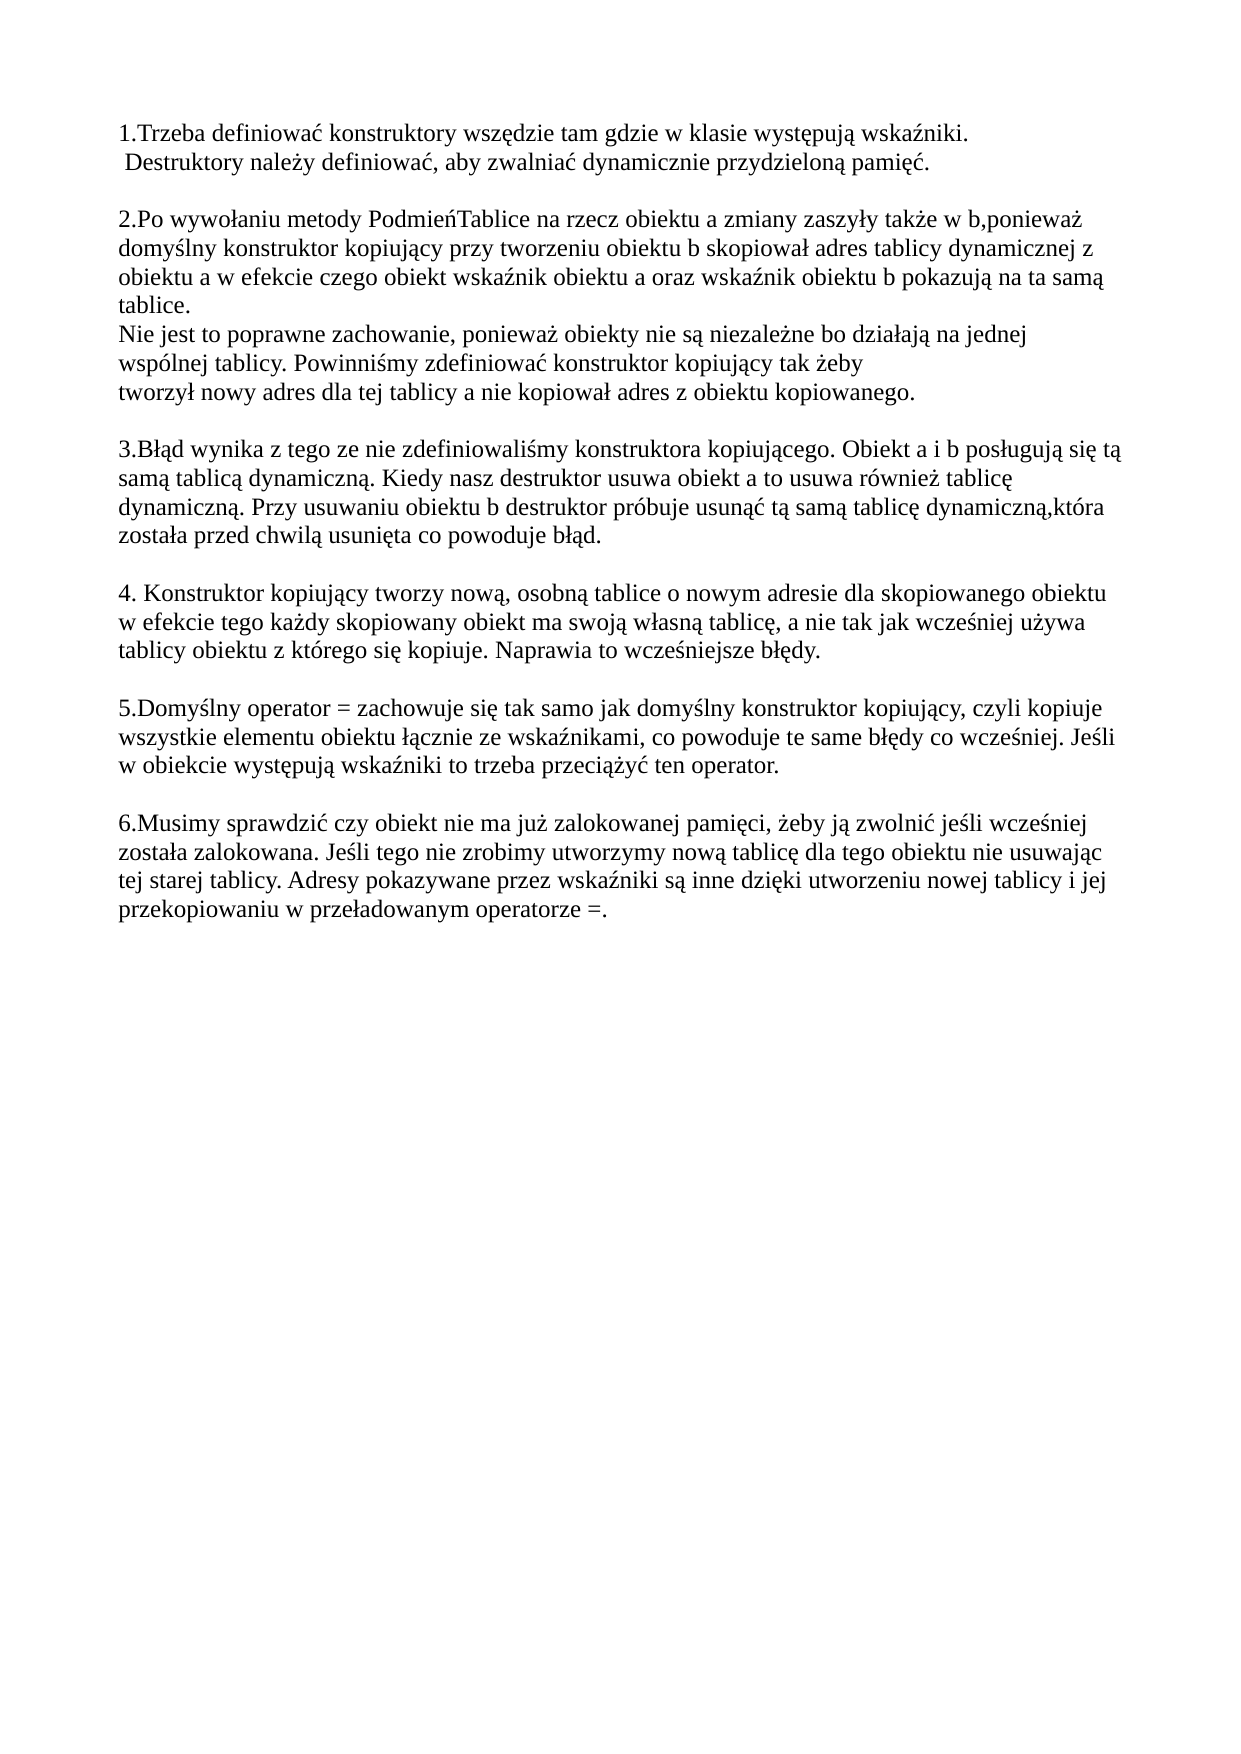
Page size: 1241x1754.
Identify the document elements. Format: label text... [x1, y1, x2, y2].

text 5.Domyślny operator = zachowuje się tak samo jak domyślny konstruktor kopiujący, czyli kopiuje wszystkie elementu obiektu łącznie ze wskaźnikami, co powoduje te same błędy co wcześniej. Jeśli w obiekcie występują wskaźniki to trzeba przeciążyć ten operator. [118, 693, 1122, 779]
text tworzył nowy adres dla tej tablicy a nie kopiował adres z obiektu kopiowanego. [118, 377, 1122, 406]
text Destruktory należy definiować, aby zwalniać dynamicznie przydzieloną pamięć. [118, 147, 1122, 176]
text 3.Błąd wynika z tego ze nie zdefiniowaliśmy konstruktora kopiującego. Obiekt a i b posługują się tą samą tablicą dynamiczną. Kiedy nasz destruktor usuwa obiekt a to usuwa również tablicę dynamiczną. Przy usuwaniu obiektu b destruktor próbuje usunąć tą samą tablicę dynamiczną,która została przed chwilą usunięta co powoduje błąd. [118, 434, 1122, 549]
text 2.Po wywołaniu metody PodmieńTablice na rzecz obiektu a zmiany zaszyły także w b,ponieważ domyślny konstruktor kopiujący przy tworzeniu obiektu b skopiował adres tablicy dynamicznej z obiektu a w efekcie czego obiekt wskaźnik obiektu a oraz wskaźnik obiektu b pokazują na ta samą tablice. [118, 204, 1122, 319]
text 1.Trzeba definiować konstruktory wszędzie tam gdzie w klasie występują wskaźniki. [118, 118, 1122, 147]
text Nie jest to poprawne zachowanie, ponieważ obiekty nie są niezależne bo działają na jednej wspólnej tablicy. Powinniśmy zdefiniować konstruktor kopiujący tak żeby [118, 319, 1122, 377]
text 4. Konstruktor kopiujący tworzy nową, osobną tablice o nowym adresie dla skopiowanego obiektu w efekcie tego każdy skopiowany obiekt ma swoją własną tablicę, a nie tak jak wcześniej używa tablicy obiektu z którego się kopiuje. Naprawia to wcześniejsze błędy. [118, 578, 1122, 664]
text 6.Musimy sprawdzić czy obiekt nie ma już zalokowanej pamięci, żeby ją zwolnić jeśli wcześniej została zalokowana. Jeśli tego nie zrobimy utworzymy nową tablicę dla tego obiektu nie usuwając tej starej tablicy. Adresy pokazywane przez wskaźniki są inne dzięki utworzeniu nowej tablicy i jej przekopiowaniu w przeładowanym operatorze =. [118, 808, 1122, 923]
